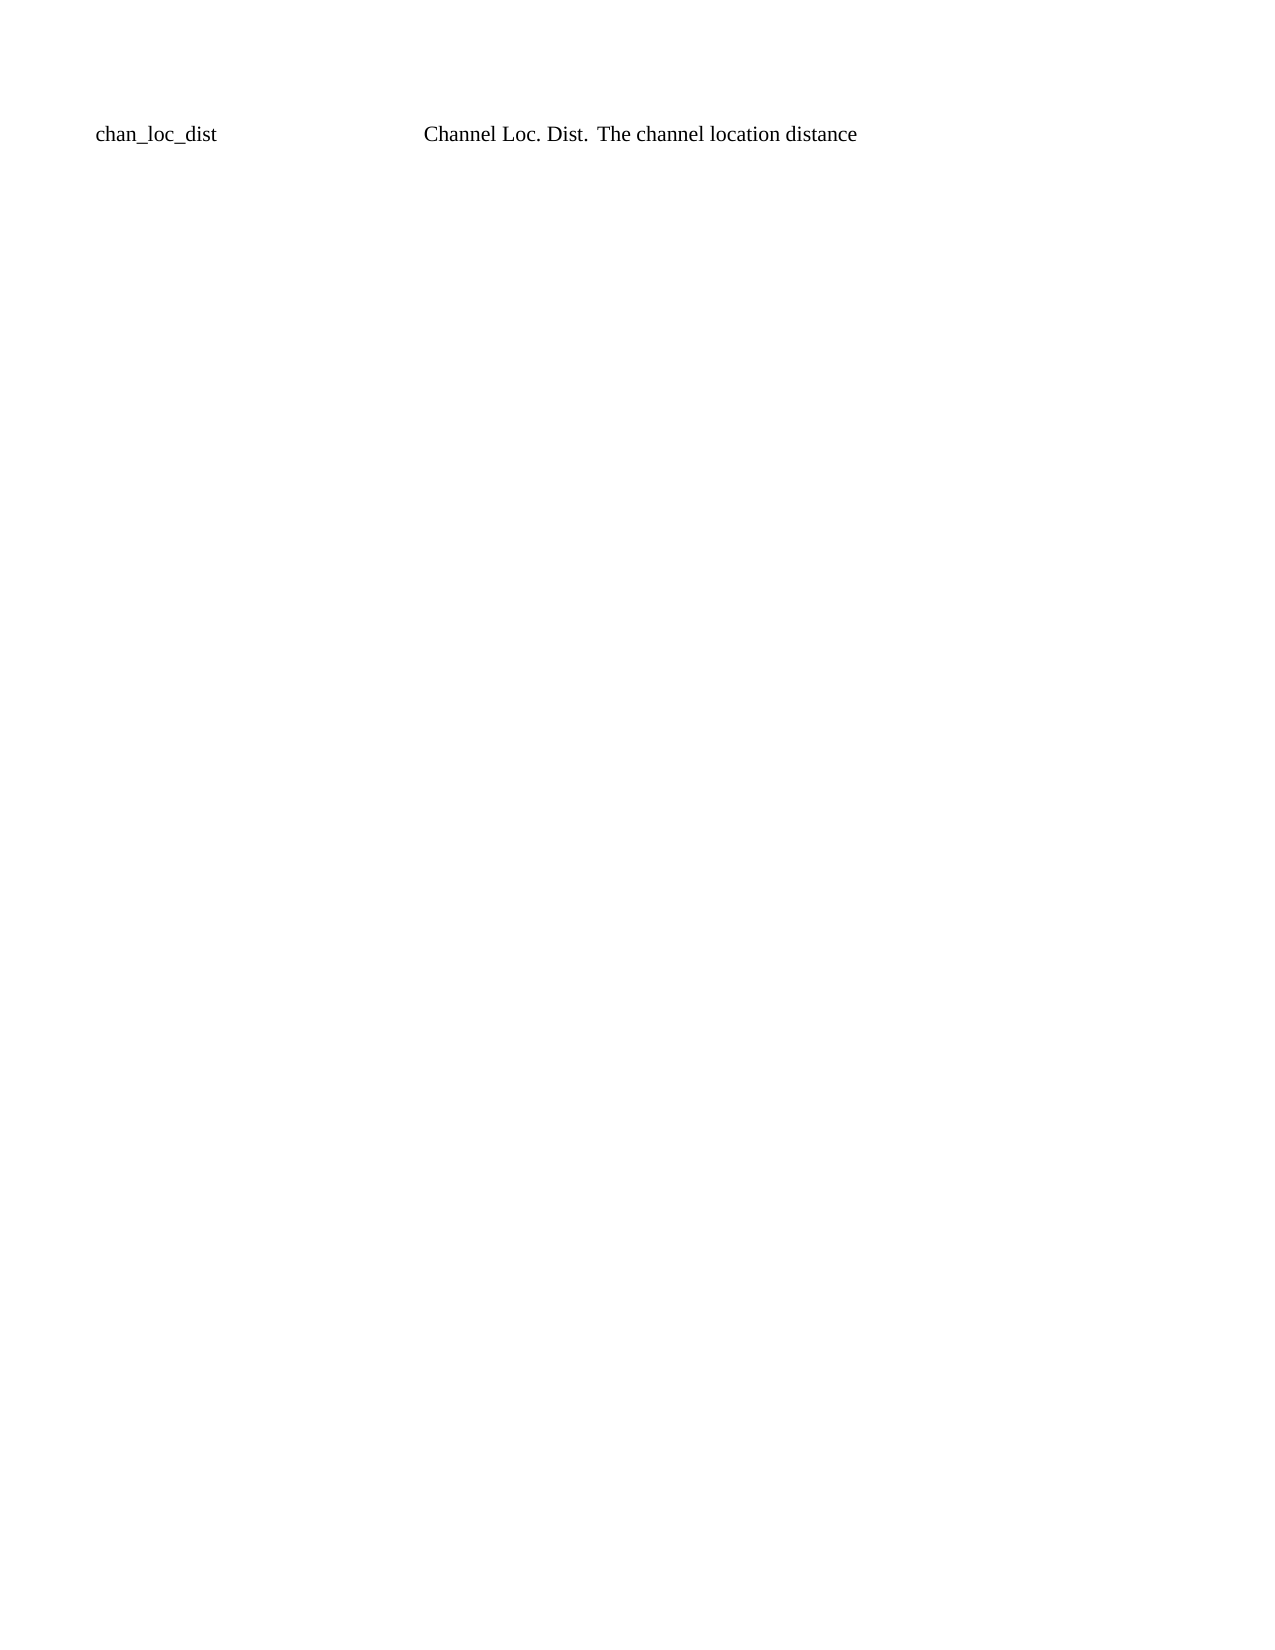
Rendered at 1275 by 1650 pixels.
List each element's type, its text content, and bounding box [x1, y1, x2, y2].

table_cell Channel Loc. Dist. [421, 118, 594, 149]
table_cell [876, 118, 1115, 149]
table_cell The channel location distance [594, 118, 876, 149]
table_cell chan_loc_dist [93, 118, 421, 149]
